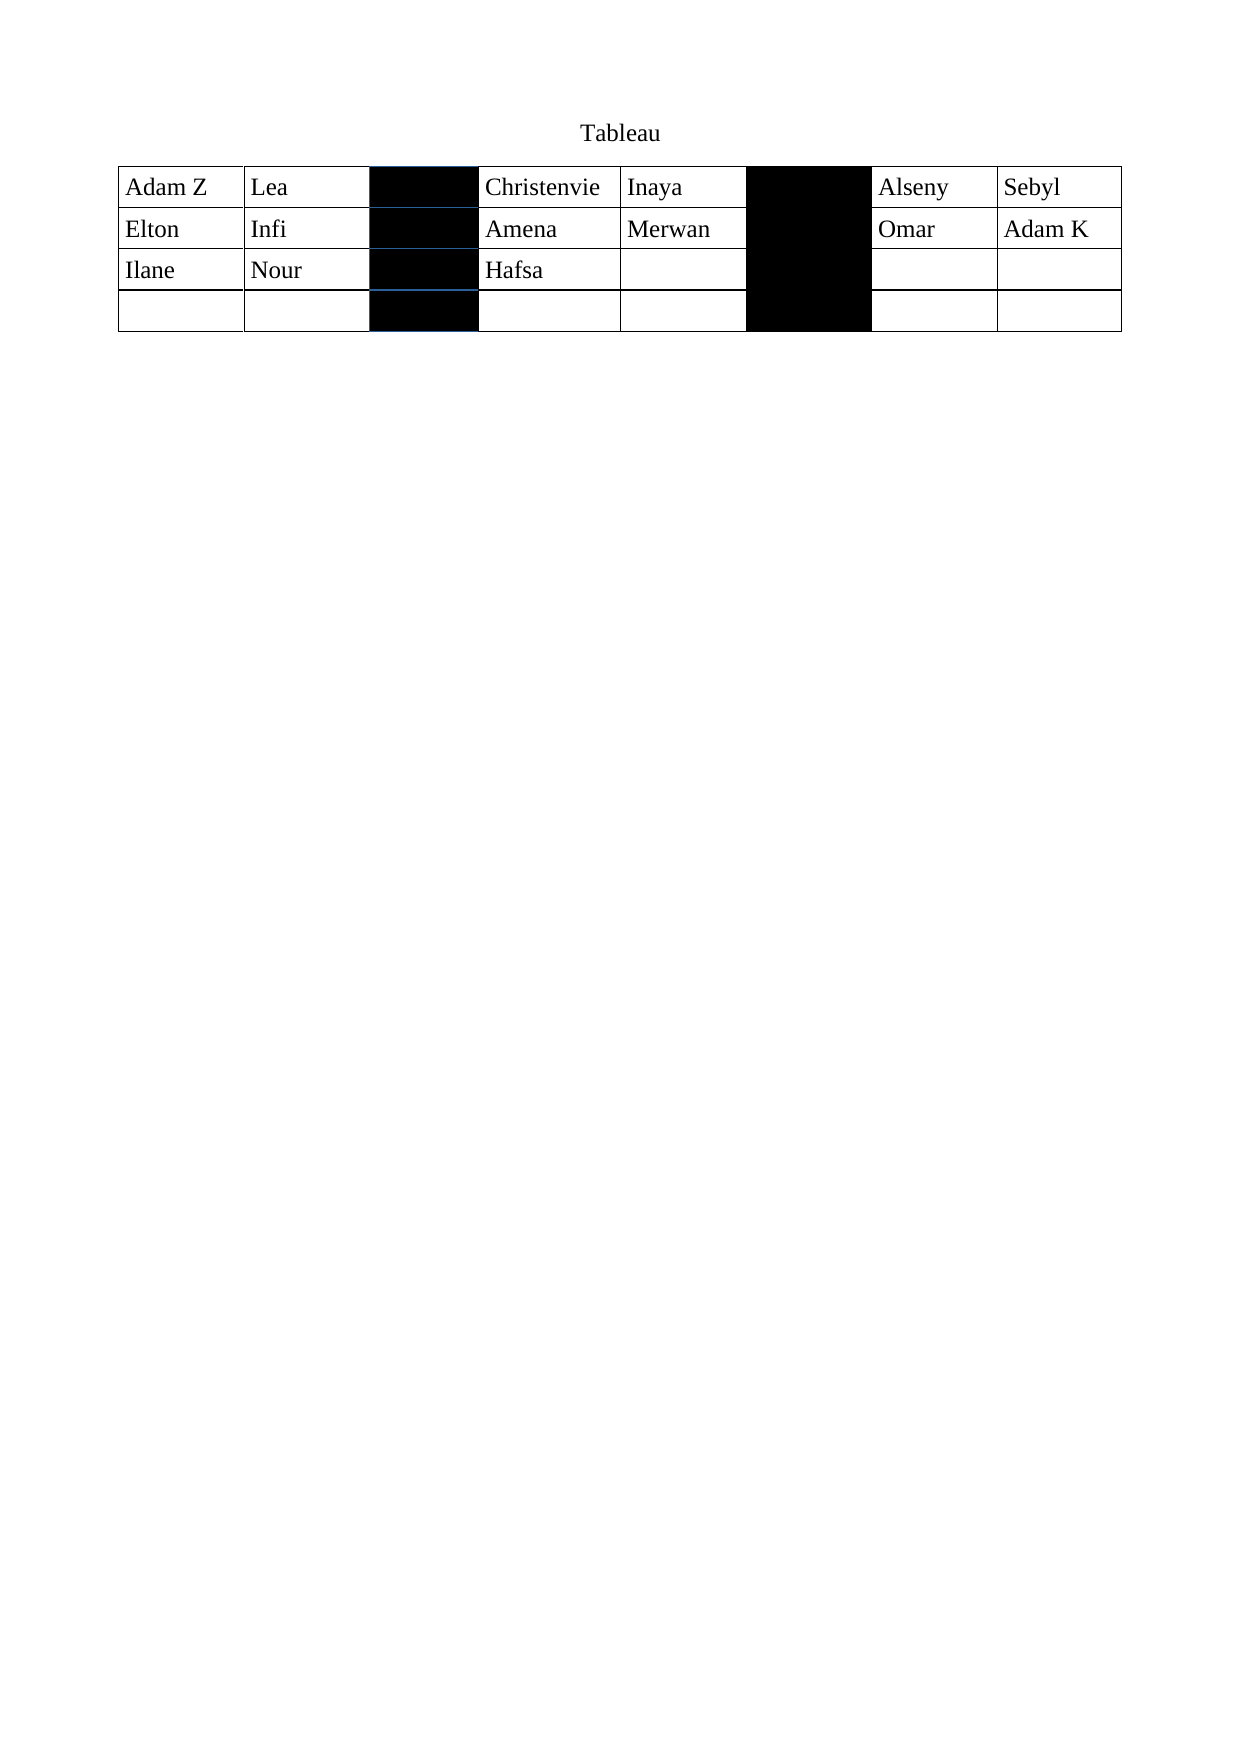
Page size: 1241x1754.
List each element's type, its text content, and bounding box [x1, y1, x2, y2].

table_cell [747, 208, 871, 248]
table_cell [370, 249, 478, 289]
table_cell [998, 249, 1121, 289]
table_header Lea [245, 167, 369, 207]
table_cell [998, 291, 1121, 331]
table_header Alseny [872, 167, 997, 207]
table_cell [621, 249, 746, 289]
table_cell Adam K [998, 208, 1121, 248]
table_cell [245, 291, 369, 331]
table_cell [370, 208, 478, 248]
table_header Christenvie [479, 167, 620, 207]
table_cell Hafsa [479, 249, 620, 289]
table_cell Elton [119, 208, 243, 248]
table_cell [621, 291, 746, 331]
table_cell [119, 291, 243, 331]
table_header [370, 167, 478, 207]
table_cell [872, 291, 997, 331]
table_cell [370, 291, 478, 331]
table_cell Merwan [621, 208, 746, 248]
text Tableau [118, 118, 1122, 147]
table_header [747, 167, 871, 207]
table_cell Ilane [119, 249, 243, 289]
table_cell Amena [479, 208, 620, 248]
table_cell [747, 291, 871, 331]
table_cell Omar [872, 208, 997, 248]
table_cell [479, 291, 620, 331]
table_cell [747, 249, 871, 289]
table_cell Infi [245, 208, 369, 248]
table_header Inaya [621, 167, 746, 207]
table_header Sebyl [998, 167, 1121, 207]
table_header Adam Z [119, 167, 243, 207]
table_cell [872, 249, 997, 289]
table_cell Nour [245, 249, 369, 289]
